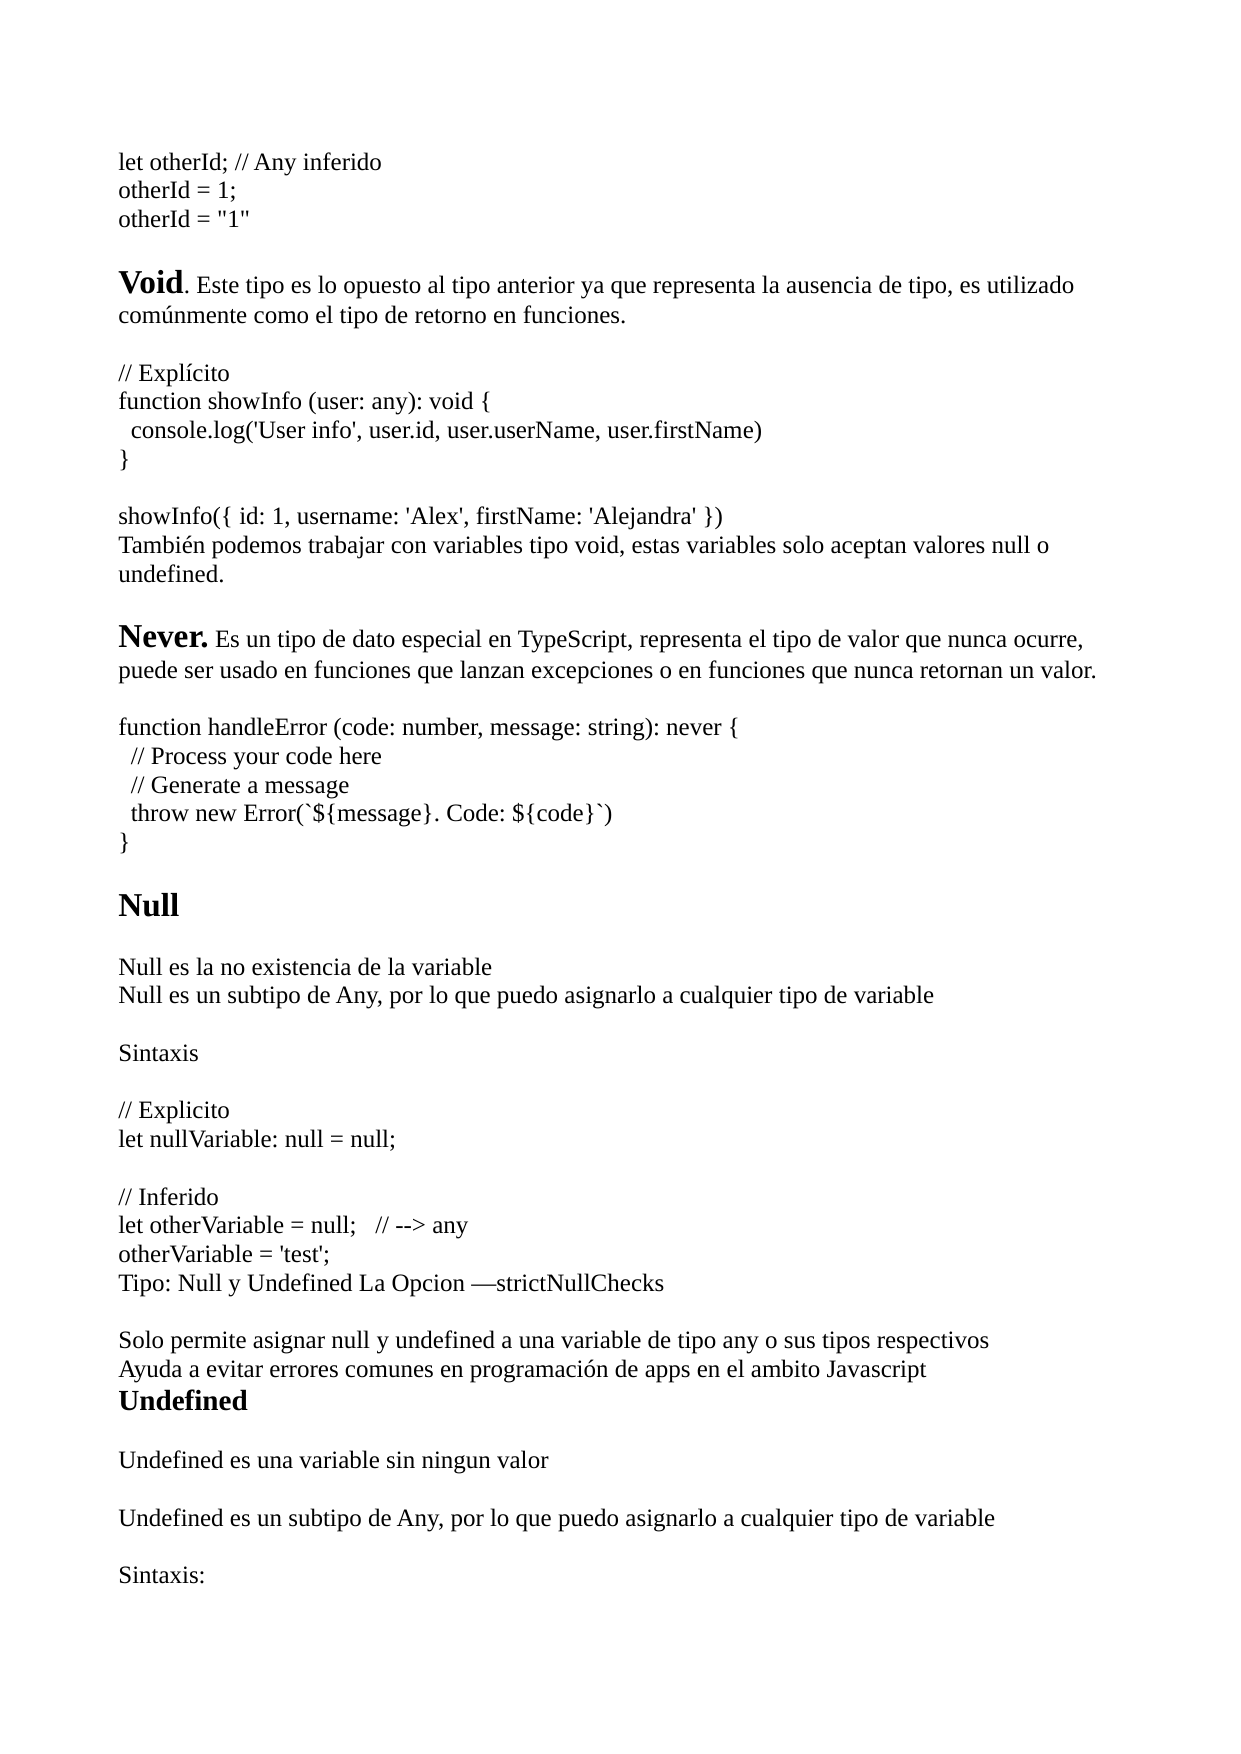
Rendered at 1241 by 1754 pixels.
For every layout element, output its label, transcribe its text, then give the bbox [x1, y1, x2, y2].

text También podemos trabajar con variables tipo void, estas variables solo aceptan valores null o undefined. [118, 530, 1122, 588]
text Solo permite asignar null y undefined a una variable de tipo any o sus tipos respectivos [118, 1326, 1122, 1354]
text Never. Es un tipo de dato especial en TypeScript, representa el tipo de valor que nunca ocurre, puede ser usado en funciones que lanzan excepciones o en funciones que nunca retornan un valor. [118, 616, 1122, 683]
text Null [118, 885, 1122, 923]
text Undefined [118, 1383, 1122, 1417]
text Null es la no existencia de la variable [118, 952, 1122, 981]
text showInfo({ id: 1, username: 'Alex', firstName: 'Alejandra' }) [118, 501, 1122, 530]
text otherVariable = 'test'; [118, 1239, 1122, 1268]
text Null es un subtipo de Any, por lo que puedo asignarlo a cualquier tipo de variable [118, 981, 1122, 1009]
text Undefined es un subtipo de Any, por lo que puedo asignarlo a cualquier tipo de variable [118, 1503, 1122, 1532]
text } [118, 444, 1122, 473]
text function showInfo (user: any): void { [118, 386, 1122, 415]
text Void. Este tipo es lo opuesto al tipo anterior ya que representa la ausencia de tipo, es utilizado comúnmente como el tipo de retorno en funciones. [118, 262, 1122, 329]
text throw new Error(`${message}. Code: ${code}`) [118, 798, 1122, 827]
text let otherVariable = null; // --> any [118, 1211, 1122, 1239]
text Tipo: Null y Undefined La Opcion —strictNullChecks [118, 1268, 1122, 1297]
text let otherId; // Any inferido [118, 147, 1122, 176]
text // Explícito [118, 358, 1122, 386]
text // Explicito [118, 1096, 1122, 1124]
text otherId = 1; [118, 176, 1122, 204]
text function handleError (code: number, message: string): never { [118, 712, 1122, 741]
text // Generate a message [118, 770, 1122, 798]
text Sintaxis: [118, 1560, 1122, 1589]
text // Inferido [118, 1182, 1122, 1211]
text let nullVariable: null = null; [118, 1124, 1122, 1153]
text Sintaxis [118, 1038, 1122, 1067]
text } [118, 827, 1122, 856]
text Ayuda a evitar errores comunes en programación de apps en el ambito Javascript [118, 1354, 1122, 1383]
text Undefined es una variable sin ningun valor [118, 1445, 1122, 1474]
text otherId = "1" [118, 204, 1122, 233]
text // Process your code here [118, 741, 1122, 770]
text console.log('User info', user.id, user.userName, user.firstName) [118, 415, 1122, 444]
